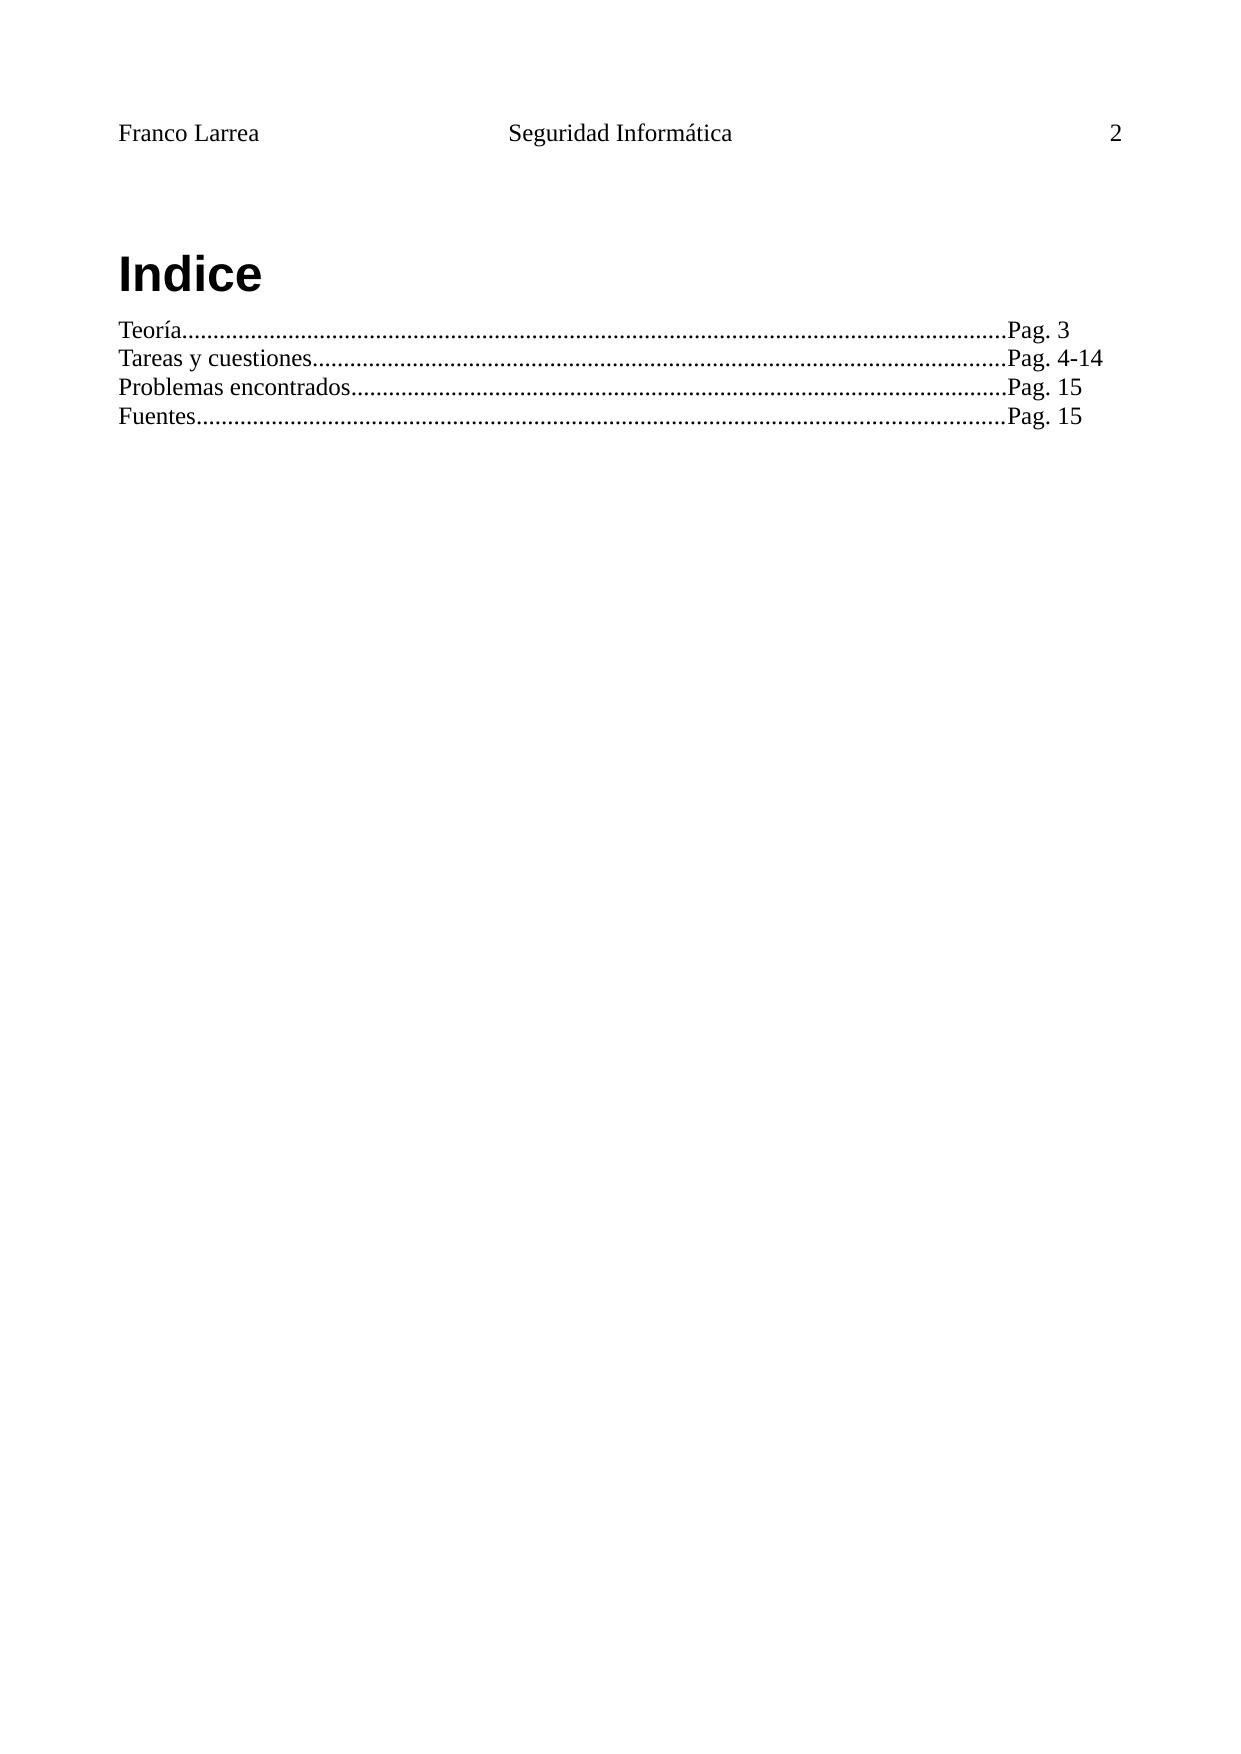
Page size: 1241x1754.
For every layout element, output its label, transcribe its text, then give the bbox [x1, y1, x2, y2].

text Problemas encontrados Pag. 15 [118, 372, 1122, 401]
subtitle Indice [118, 245, 1122, 302]
text Teoría Pag. 3 [118, 315, 1122, 343]
text Fuentes Pag. 15 [118, 401, 1122, 430]
text Tareas y cuestiones Pag. 4-14 [118, 343, 1122, 372]
